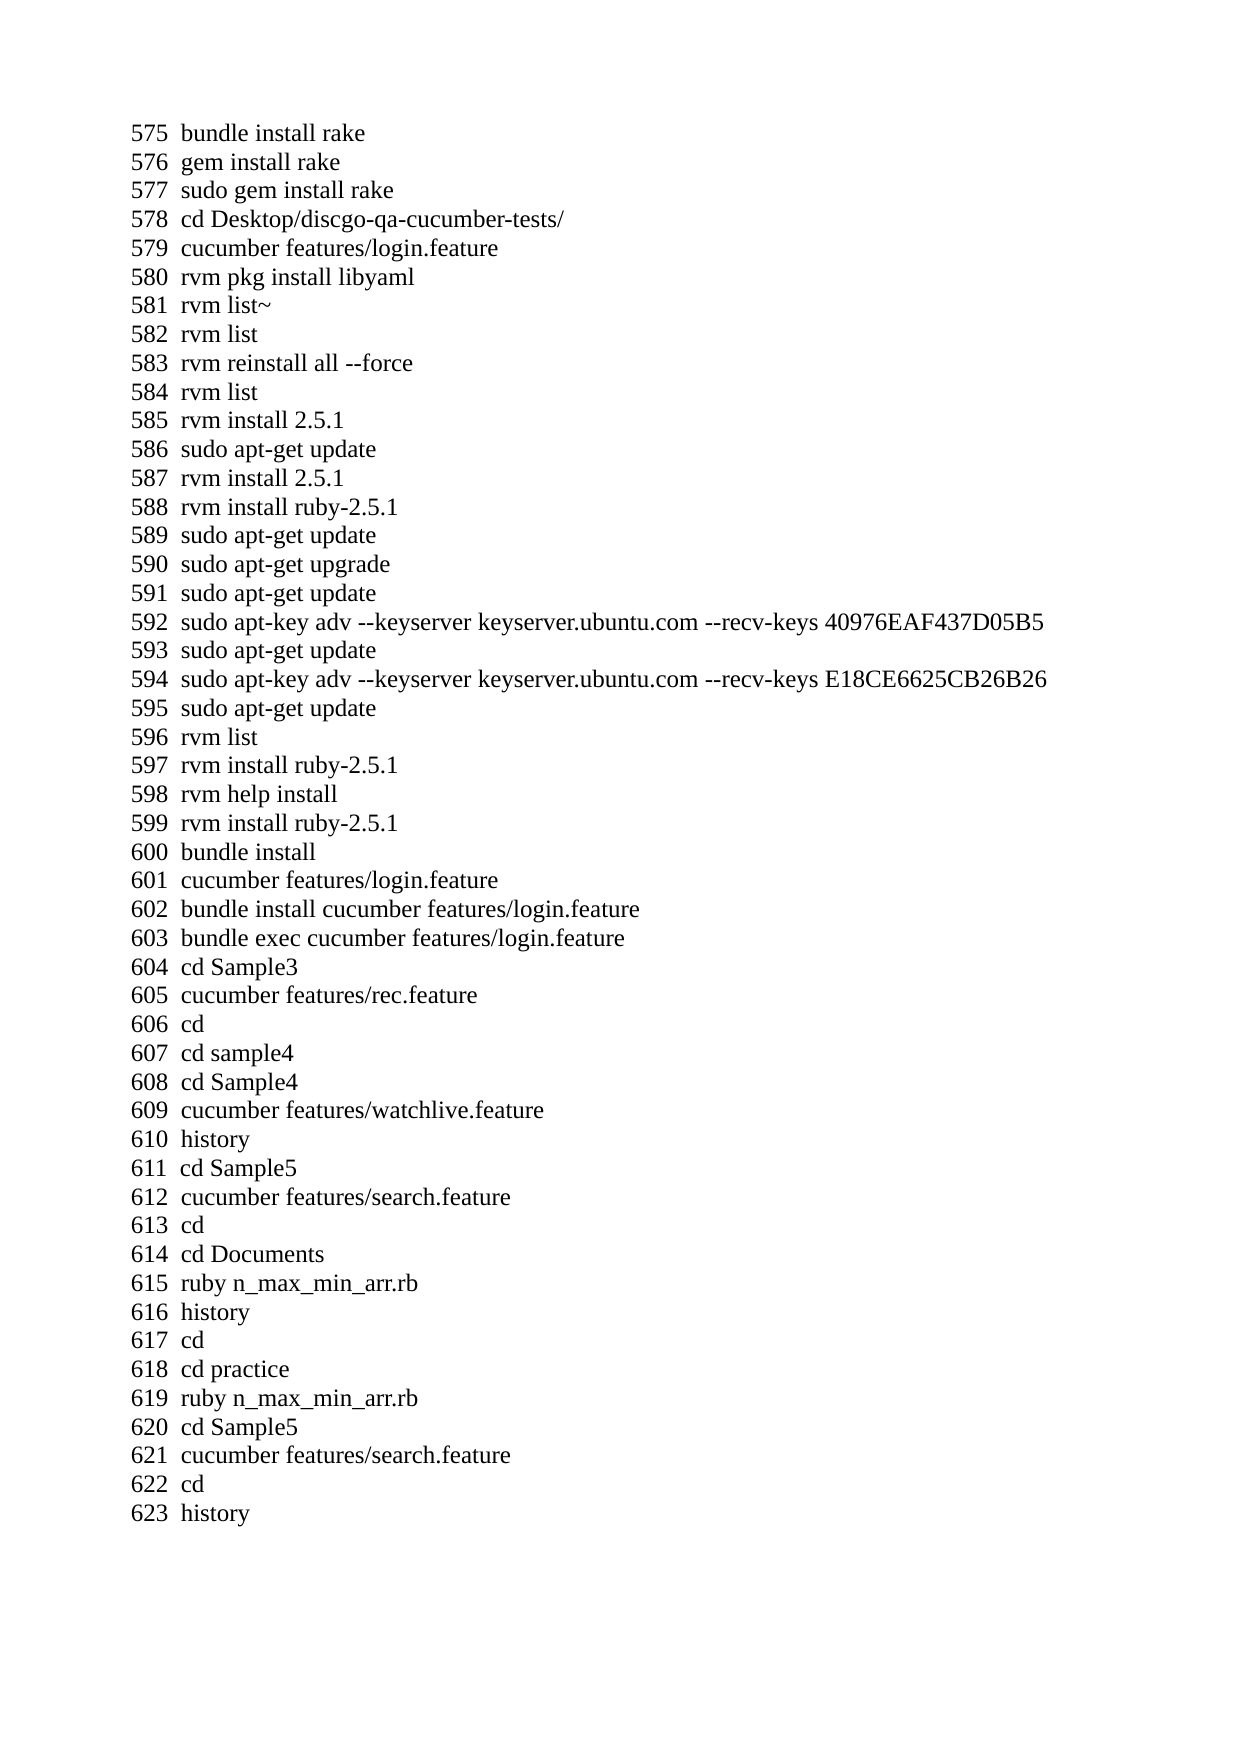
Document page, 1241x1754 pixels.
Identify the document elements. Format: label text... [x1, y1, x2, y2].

text 611 cd Sample5 [118, 1153, 1122, 1182]
text 600 bundle install [118, 837, 1122, 866]
text 615 ruby n_max_min_arr.rb [118, 1268, 1122, 1297]
text 595 sudo apt-get update [118, 693, 1122, 722]
text 585 rvm install 2.5.1 [118, 406, 1122, 434]
text 577 sudo gem install rake [118, 176, 1122, 204]
text 583 rvm reinstall all --force [118, 348, 1122, 377]
text 588 rvm install ruby-2.5.1 [118, 492, 1122, 521]
text 594 sudo apt-key adv --keyserver keyserver.ubuntu.com --recv-keys E18CE6625CB26B26 [118, 664, 1122, 693]
text 601 cucumber features/login.feature [118, 866, 1122, 894]
text 610 history [118, 1124, 1122, 1153]
text 598 rvm help install [118, 779, 1122, 808]
text 620 cd Sample5 [118, 1412, 1122, 1441]
text 592 sudo apt-key adv --keyserver keyserver.ubuntu.com --recv-keys 40976EAF437D05B5 [118, 607, 1122, 636]
text 608 cd Sample4 [118, 1067, 1122, 1096]
text 604 cd Sample3 [118, 952, 1122, 981]
text 580 rvm pkg install libyaml [118, 262, 1122, 291]
text 612 cucumber features/search.feature [118, 1182, 1122, 1211]
text 596 rvm list [118, 722, 1122, 751]
text 581 rvm list~ [118, 291, 1122, 319]
text 623 history [118, 1498, 1122, 1527]
text 587 rvm install 2.5.1 [118, 463, 1122, 492]
text 591 sudo apt-get update [118, 578, 1122, 607]
text 619 ruby n_max_min_arr.rb [118, 1383, 1122, 1412]
text 576 gem install rake [118, 147, 1122, 176]
text 609 cucumber features/watchlive.feature [118, 1096, 1122, 1124]
text 578 cd Desktop/discgo-qa-cucumber-tests/ [118, 204, 1122, 233]
text 589 sudo apt-get update [118, 521, 1122, 549]
text 606 cd [118, 1009, 1122, 1038]
text 621 cucumber features/search.feature [118, 1441, 1122, 1469]
text 582 rvm list [118, 319, 1122, 348]
text 603 bundle exec cucumber features/login.feature [118, 923, 1122, 952]
text 599 rvm install ruby-2.5.1 [118, 808, 1122, 837]
text 575 bundle install rake [118, 118, 1122, 147]
text 614 cd Documents [118, 1239, 1122, 1268]
text 622 cd [118, 1469, 1122, 1498]
text 616 history [118, 1297, 1122, 1326]
text 584 rvm list [118, 377, 1122, 406]
text 602 bundle install cucumber features/login.feature [118, 894, 1122, 923]
text 607 cd sample4 [118, 1038, 1122, 1067]
text 613 cd [118, 1211, 1122, 1239]
text 586 sudo apt-get update [118, 434, 1122, 463]
text 597 rvm install ruby-2.5.1 [118, 751, 1122, 779]
text 593 sudo apt-get update [118, 636, 1122, 664]
text 590 sudo apt-get upgrade [118, 549, 1122, 578]
text 579 cucumber features/login.feature [118, 233, 1122, 262]
text 617 cd [118, 1326, 1122, 1354]
text 605 cucumber features/rec.feature [118, 981, 1122, 1009]
text 618 cd practice [118, 1354, 1122, 1383]
